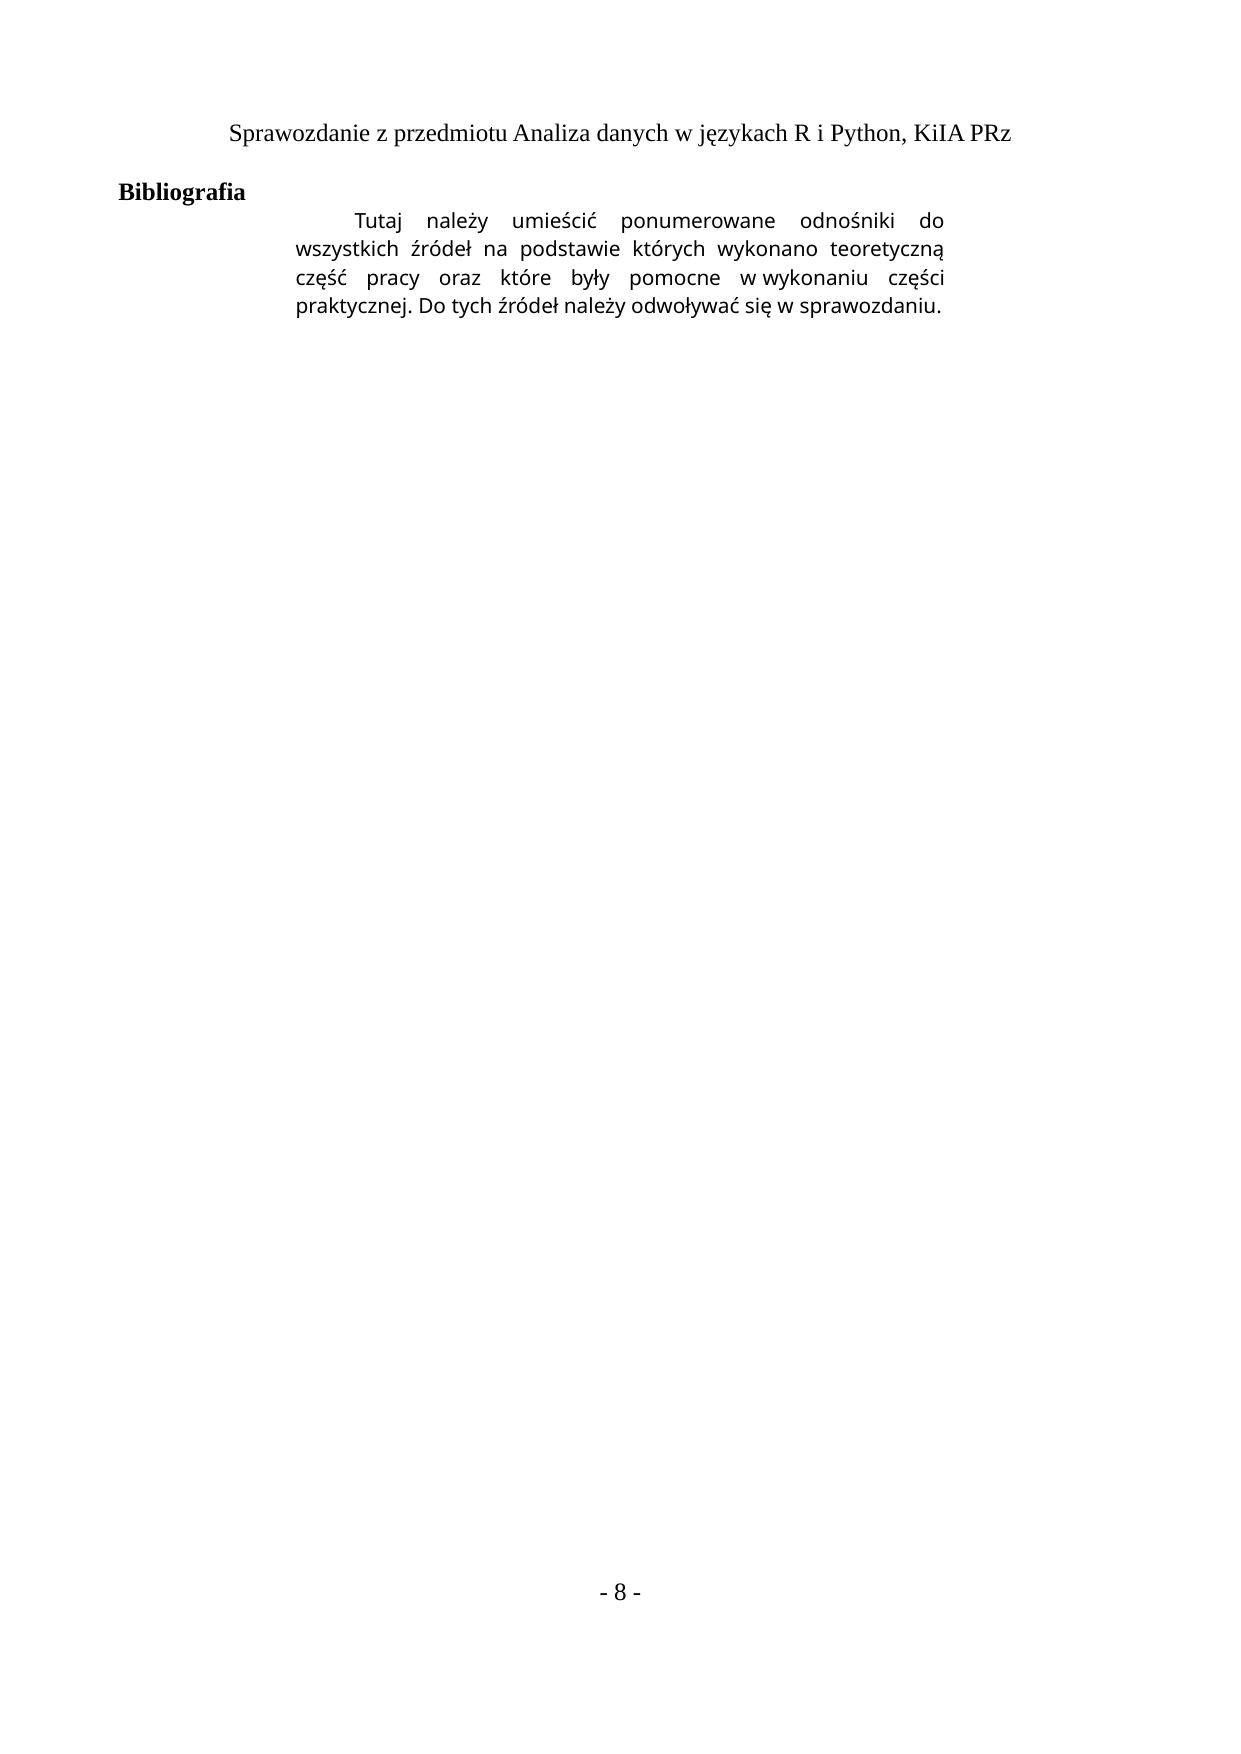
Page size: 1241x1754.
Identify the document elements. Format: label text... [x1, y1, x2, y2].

text Tutaj należy umieścić ponumerowane odnośniki do wszystkich źródeł na podstawie których wykonano teoretyczną część pracy oraz które były pomocne w wykonaniu części praktycznej. Do tych źródeł należy odwoływać się w sprawozdaniu. [295, 206, 945, 319]
subtitle Bibliografia [118, 177, 1122, 206]
